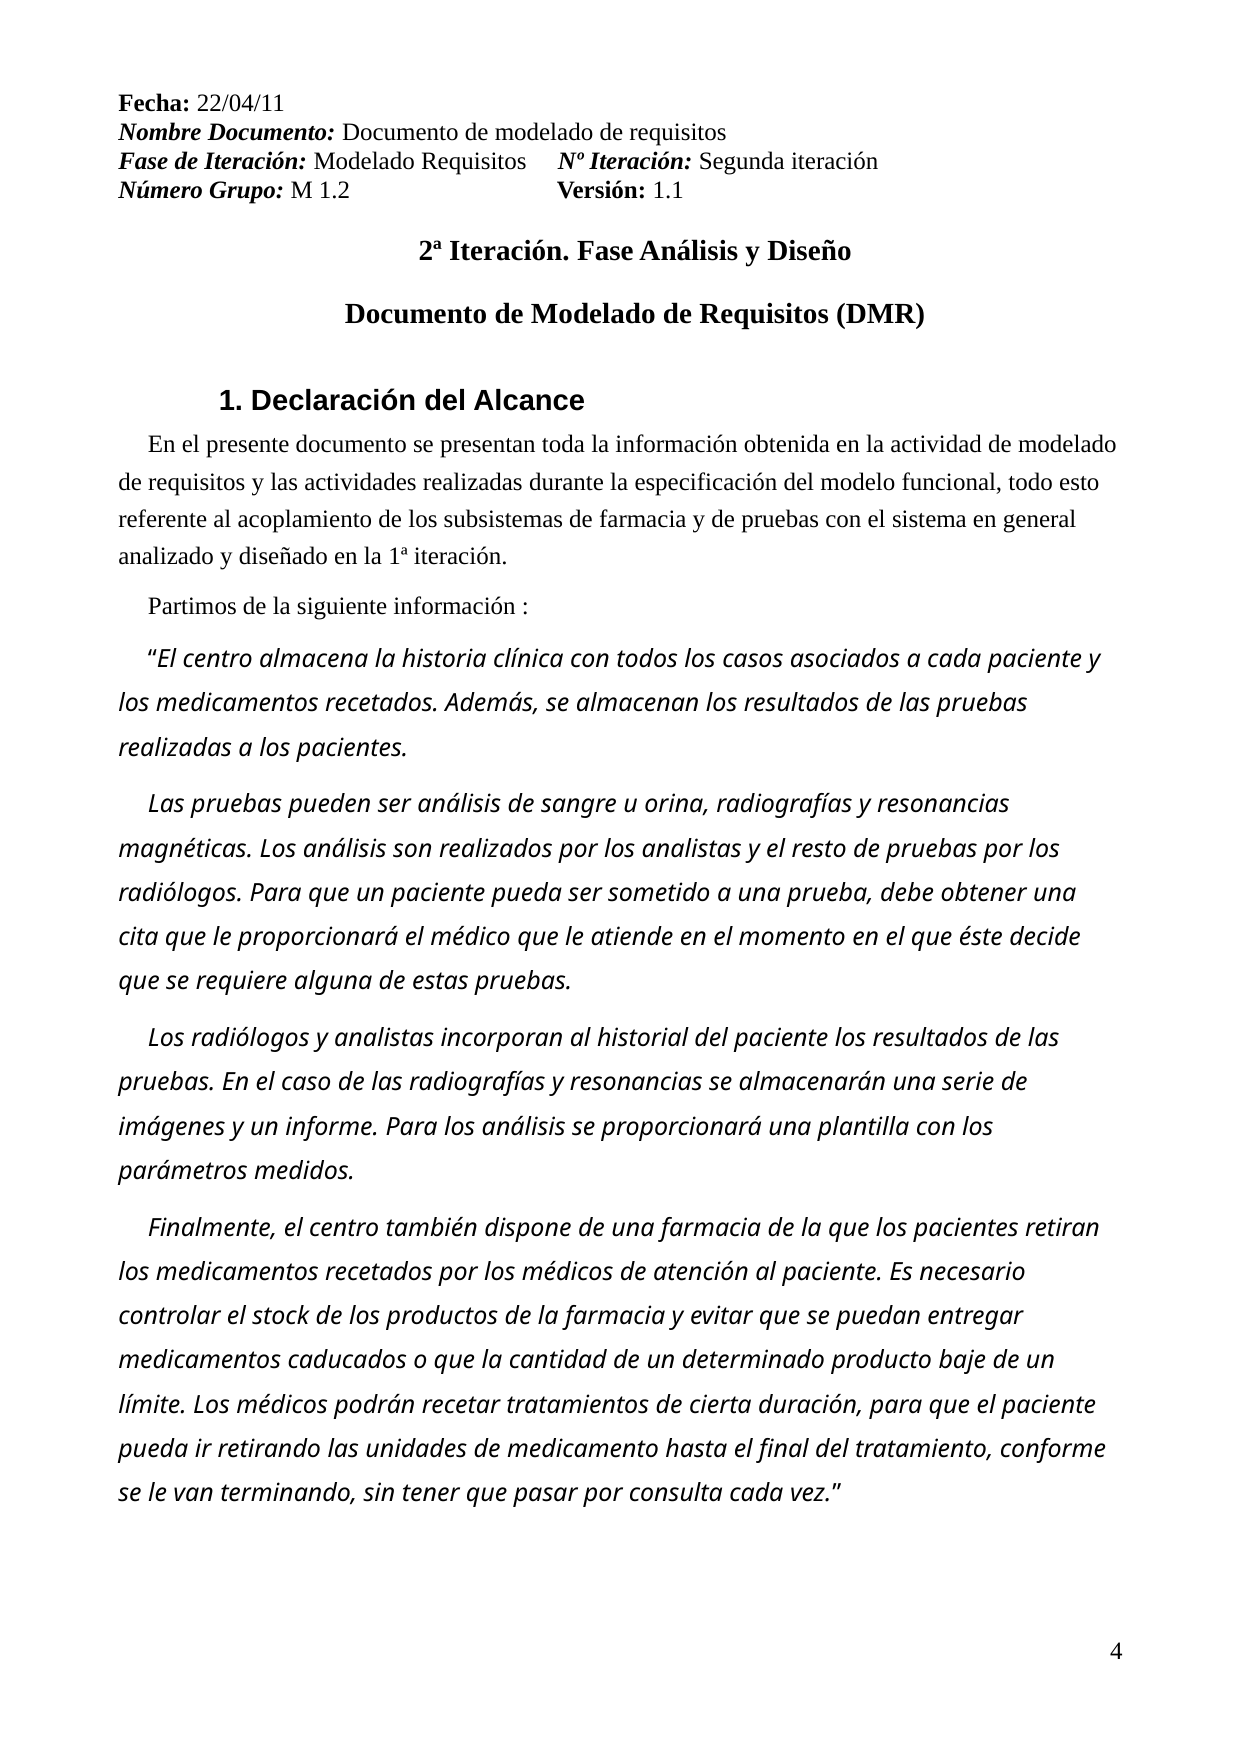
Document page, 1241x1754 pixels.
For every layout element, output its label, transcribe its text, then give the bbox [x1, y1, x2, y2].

text 2ª Iteración. Fase Análisis y Diseño [118, 233, 1122, 267]
text Finalmente, el centro también dispone de una farmacia de la que los pacientes retiran los medicamentos recetados por los médicos de atención al paciente. Es necesario controlar el stock de los productos de la farmacia y evitar que se puedan entregar medicamentos caducados o que la cantidad de un determinado producto baje de un límite. Los médicos podrán recetar tratamientos de cierta duración, para que el paciente pueda ir retirando las unidades de medicamento hasta el final del tratamiento, conforme se le van terminando, sin tener que pasar por consulta cada vez.” [118, 1209, 1122, 1509]
text “El centro almacena la historia clínica con todos los casos asociados a cada paciente y los medicamentos recetados. Además, se almacenan los resultados de las pruebas realizadas a los pacientes. [118, 641, 1122, 763]
subtitle 1. Declaración del Alcance [163, 383, 1122, 417]
text Las pruebas pueden ser análisis de sangre u orina, radiografías y resonancias magnéticas. Los análisis son realizados por los analistas y el resto de pruebas por los radiólogos. Para que un paciente pueda ser sometido a una prueba, debe obtener una cita que le proporcionará el médico que le atiende en el momento en el que éste decide que se requiere alguna de estas pruebas. [118, 786, 1122, 997]
text Partimos de la siguiente información : [118, 591, 1122, 620]
text Los radiólogos y analistas incorporan al historial del paciente los resultados de las pruebas. En el caso de las radiografías y resonancias se almacenarán una serie de imágenes y un informe. Para los análisis se proporcionará una plantilla con los parámetros medidos. [118, 1020, 1122, 1187]
text Documento de Modelado de Requisitos (DMR) [118, 296, 1122, 329]
text En el presente documento se presentan toda la información obtenida en la actividad de modelado de requisitos y las actividades realizadas durante la especificación del modelo funcional, todo esto referente al acoplamiento de los subsistemas de farmacia y de pruebas con el sistema en general analizado y diseñado en la 1ª iteración. [118, 429, 1122, 570]
